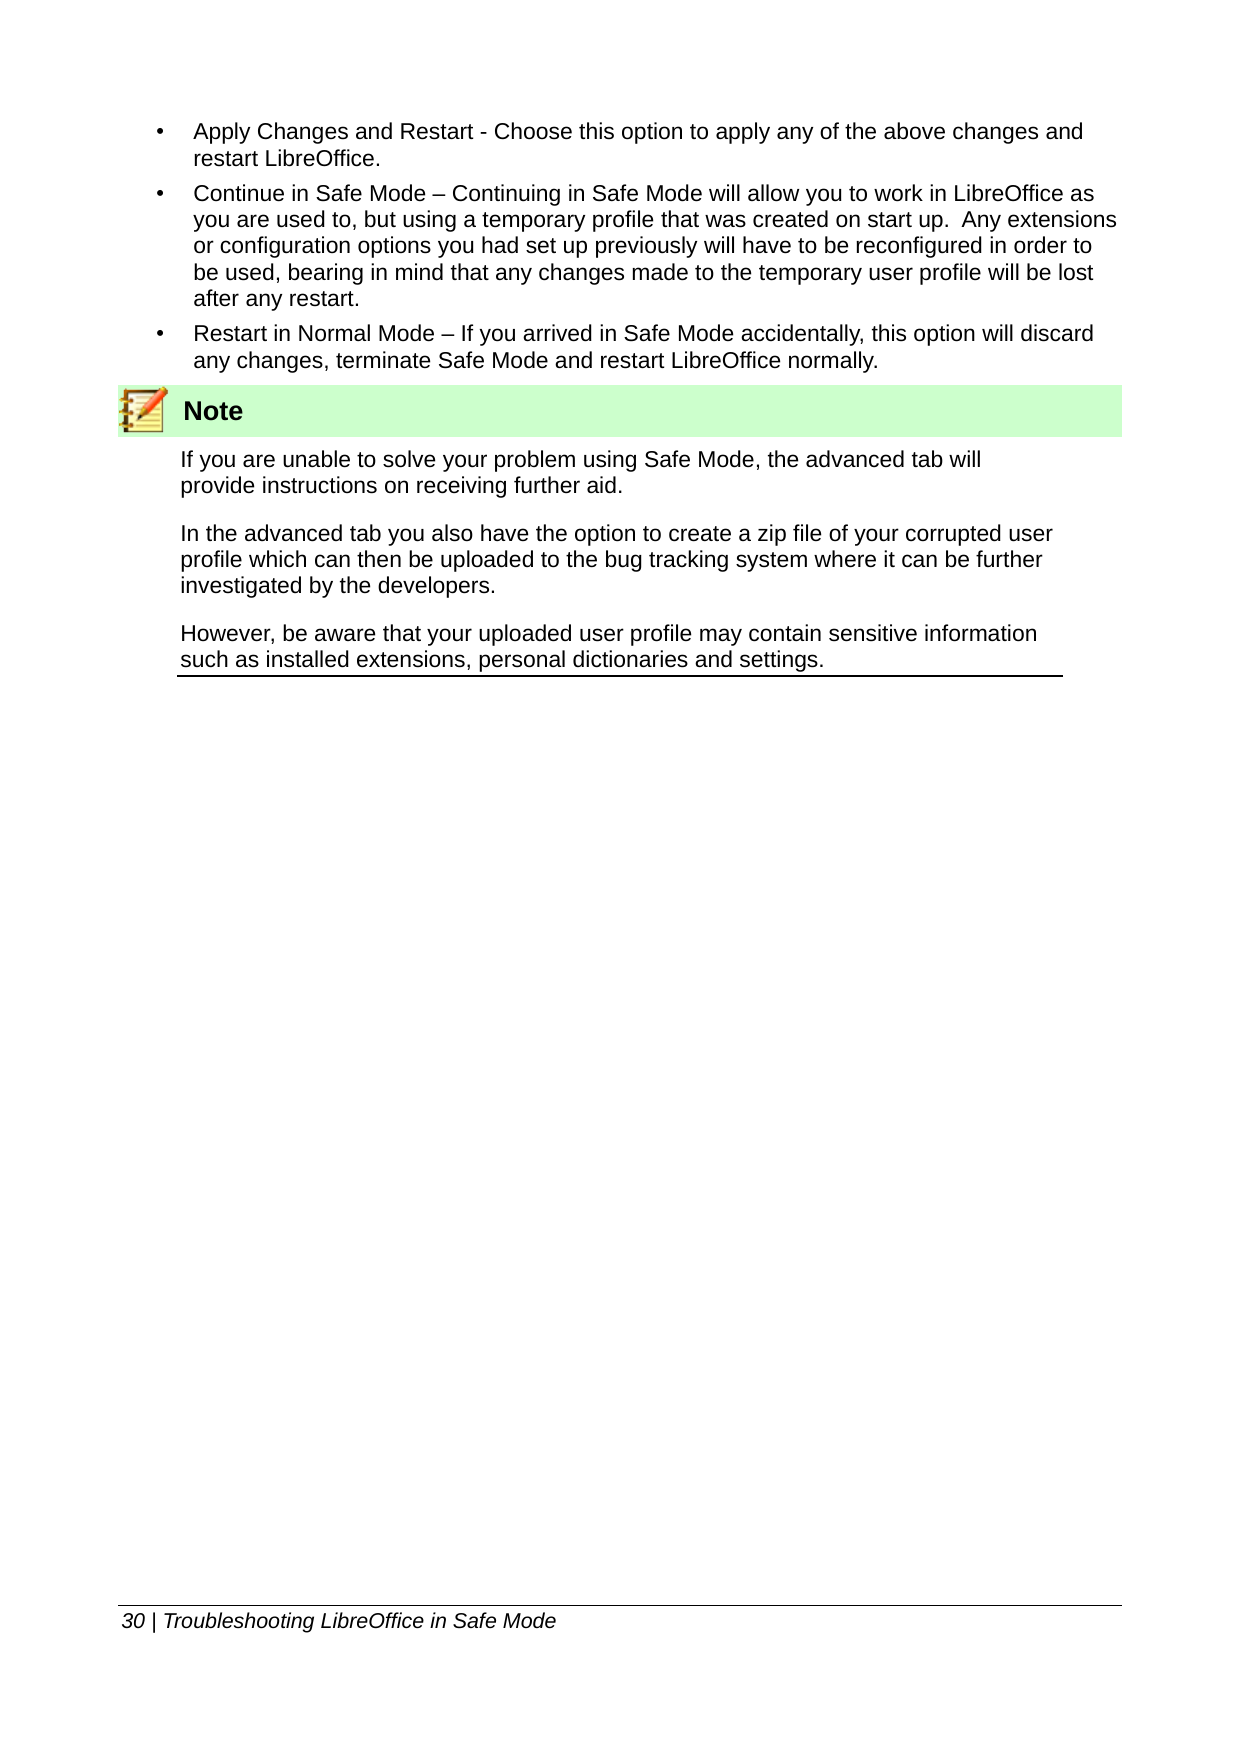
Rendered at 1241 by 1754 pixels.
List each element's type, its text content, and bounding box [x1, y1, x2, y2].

text In the advanced tab you also have the option to create a zip file of your corrupted user profile which can then be uploaded to the bug tracking system where it can be further investigated by the developers. [177, 517, 1063, 599]
list Restart in Normal Mode – If you arrived in Safe Mode accidentally, this option will discard any changes, terminate Safe Mode and restart LibreOffice normally. [156, 320, 1122, 373]
subtitle Note [118, 385, 1122, 437]
list Continue in Safe Mode – Continuing in Safe Mode will allow you to work in LibreOffice as you are used to, but using a temporary profile that was created on start up. Any extensions or configuration options you had set up previously will have to be reconfigured in order to be used, bearing in mind that any changes made to the temporary user profile will be lost after any restart. [156, 180, 1122, 311]
text However, be aware that your uploaded user profile may contain sensitive information such as installed extensions, personal dictionaries and settings. [177, 617, 1063, 675]
text If you are unable to solve your problem using Safe Mode, the advanced tab will provide instructions on receiving further aid. [177, 443, 1063, 498]
picture [119, 385, 170, 436]
list Apply Changes and Restart - Choose this option to apply any of the above changes and restart LibreOffice. [156, 118, 1122, 171]
